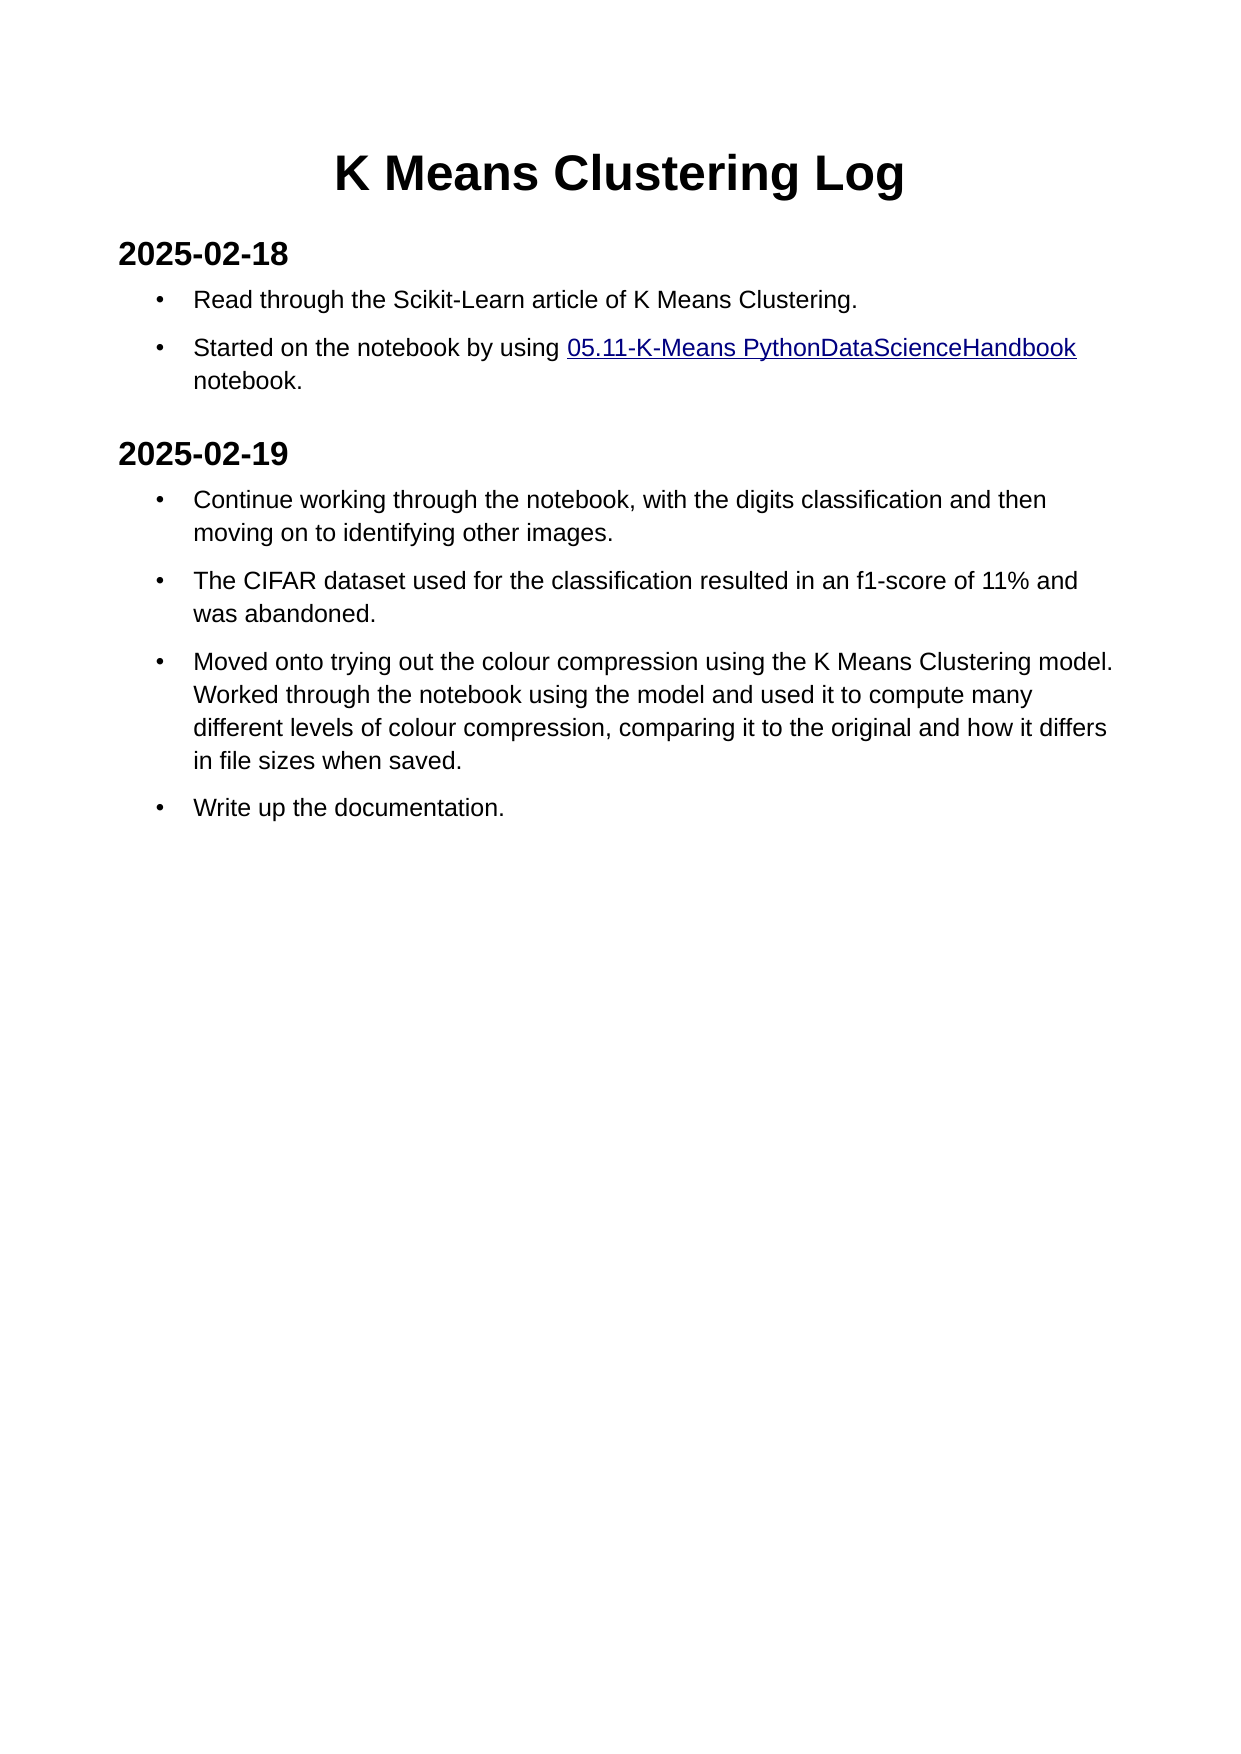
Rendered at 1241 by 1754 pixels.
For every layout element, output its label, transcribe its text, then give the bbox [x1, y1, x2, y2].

list Continue working through the notebook, with the digits classification and then moving on to identifying other images. [156, 485, 1122, 547]
list Moved onto trying out the colour compression using the K Means Clustering model. Worked through the notebook using the model and used it to compute many different levels of colour compression, comparing it to the original and how it differs in file sizes when saved. [156, 647, 1122, 774]
list Started on the notebook by using 05.11-K-Means PythonDataScienceHandbook notebook. [156, 333, 1122, 394]
subtitle K Means Clustering Log [118, 143, 1122, 201]
list The CIFAR dataset used for the classification resulted in an f1-score of 11% and was abandoned. [156, 566, 1122, 628]
list Write up the documentation. [156, 793, 1122, 822]
subtitle 2025-02-18 [118, 234, 1122, 272]
subtitle 2025-02-19 [118, 434, 1122, 473]
list Read through the Scikit-Learn article of K Means Clustering. [156, 285, 1122, 314]
